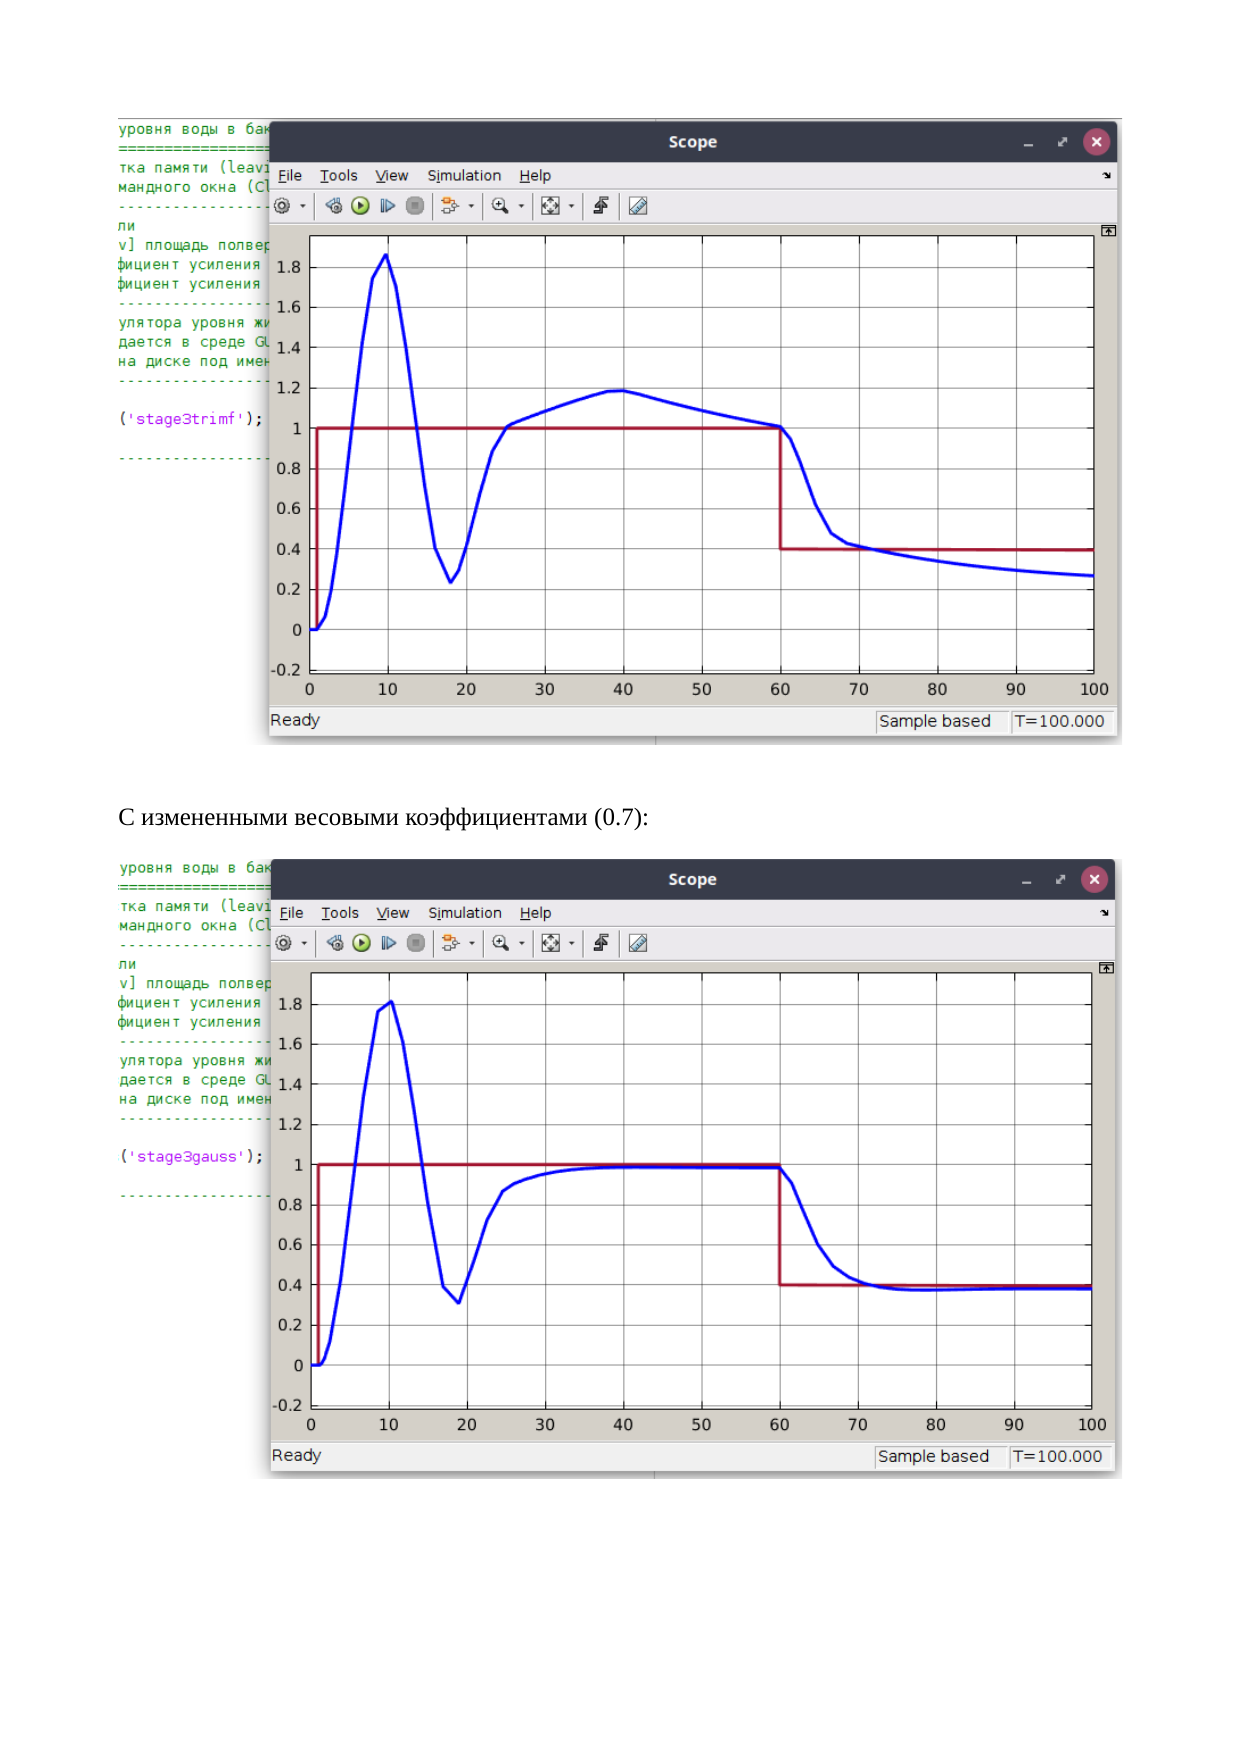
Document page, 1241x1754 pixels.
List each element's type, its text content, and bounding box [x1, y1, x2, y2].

picture [118, 118, 1123, 745]
picture [118, 859, 1123, 1479]
text С измененными весовыми коэффициентами (0.7): [118, 802, 1122, 831]
